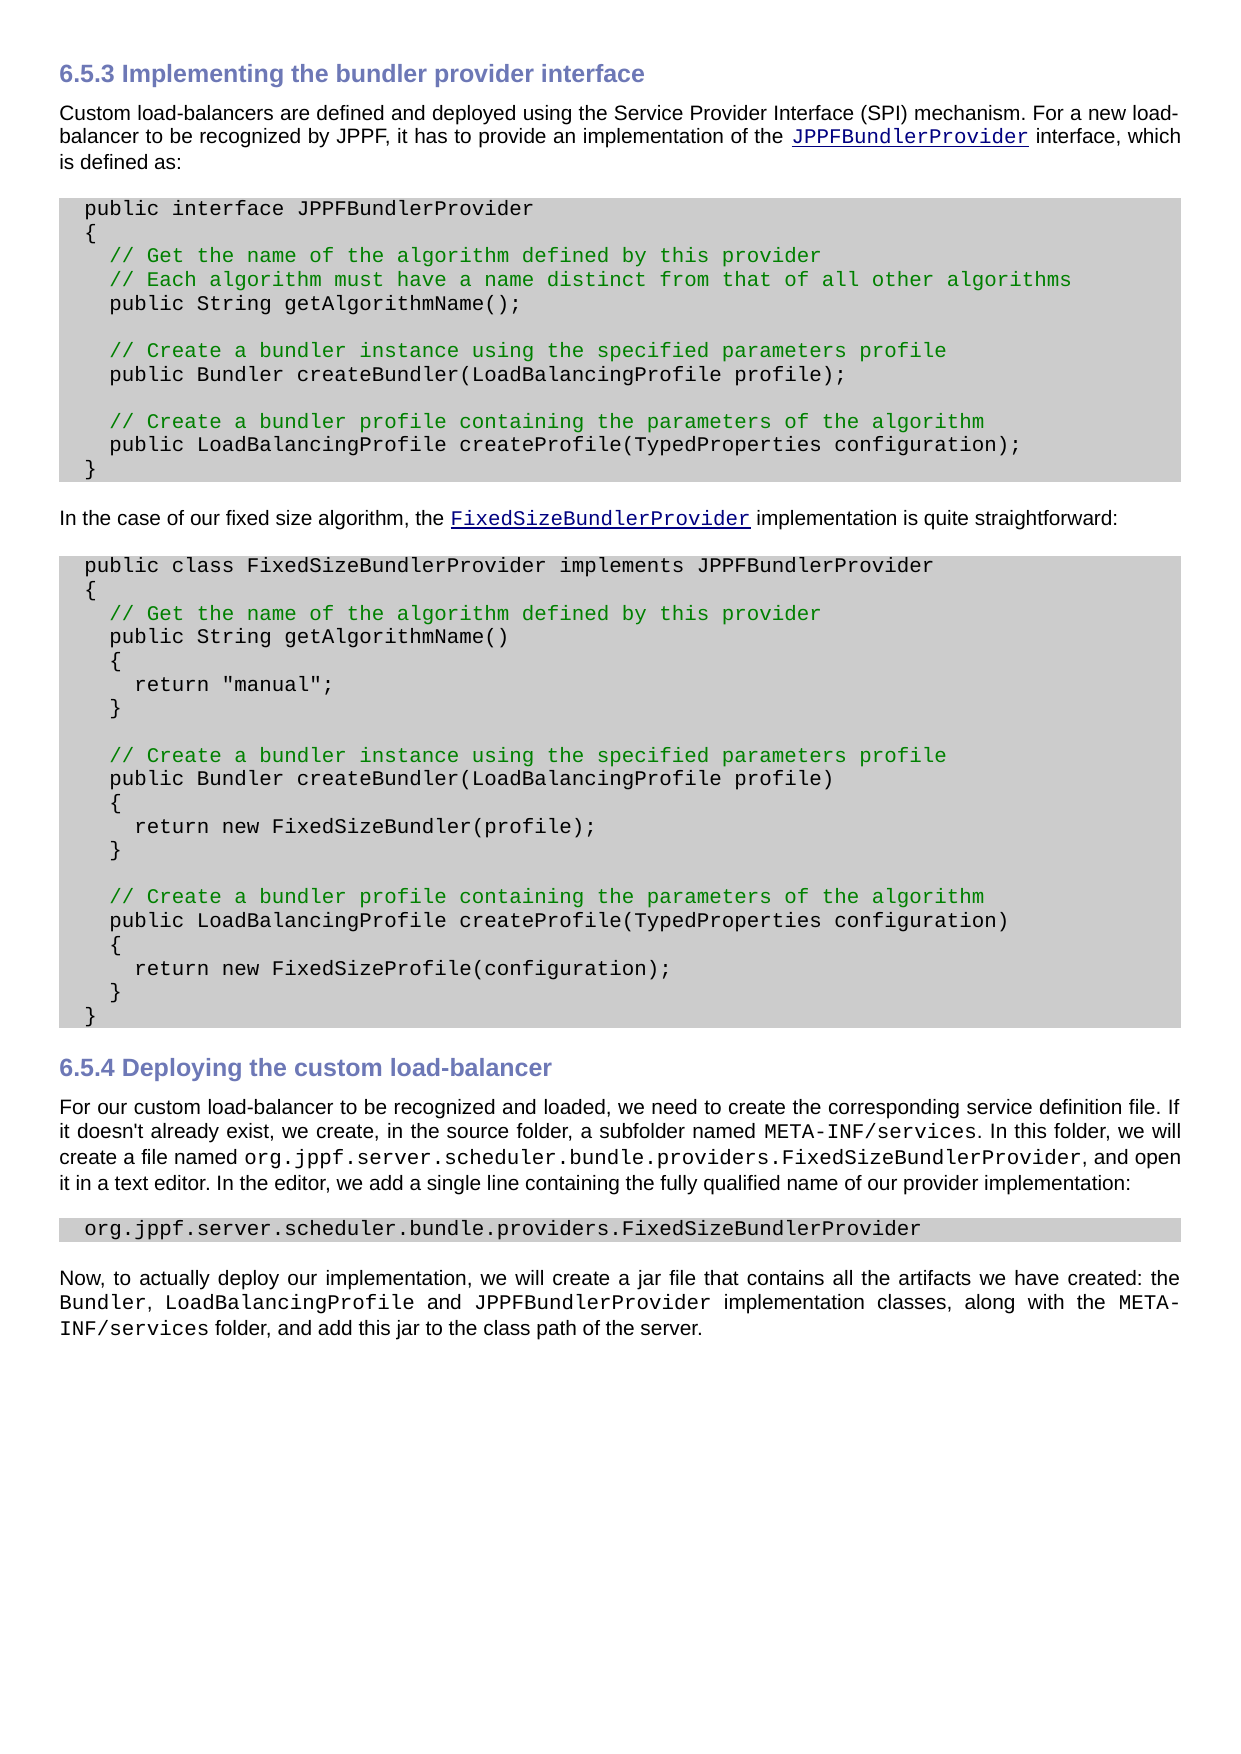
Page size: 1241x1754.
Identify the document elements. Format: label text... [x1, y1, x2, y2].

text public interface JPPFBundlerProvider [59, 198, 1181, 222]
text public String getAlgorithmName() [59, 626, 1181, 650]
text { [59, 222, 1181, 245]
text } [59, 697, 1181, 721]
text Now, to actually deploy our implementation, we will create a jar file that contains all the artifacts we have created: the Bundler, LoadBalancingProfile and JPPFBundlerProvider implementation classes, along with the META-INF/services folder, and add this jar to the class path of the server. [59, 1266, 1181, 1341]
text // Get the name of the algorithm defined by this provider [59, 603, 1181, 626]
text // Create a bundler profile containing the parameters of the algorithm [59, 411, 1181, 434]
text public LoadBalancingProfile createProfile(TypedProperties configuration) [59, 910, 1181, 934]
text { [59, 792, 1181, 816]
text // Create a bundler instance using the specified parameters profile [59, 340, 1181, 363]
subtitle Implementing the bundler provider interface [59, 59, 1181, 88]
text { [59, 934, 1181, 957]
text } [59, 1005, 1181, 1028]
text public Bundler createBundler(LoadBalancingProfile profile) [59, 768, 1181, 792]
text public LoadBalancingProfile createProfile(TypedProperties configuration); [59, 434, 1181, 458]
text public class FixedSizeBundlerProvider implements JPPFBundlerProvider [59, 556, 1181, 579]
text // Get the name of the algorithm defined by this provider [59, 245, 1181, 269]
text { [59, 579, 1181, 603]
text public String getAlgorithmName(); [59, 293, 1181, 316]
text return new FixedSizeProfile(configuration); [59, 957, 1181, 981]
text // Each algorithm must have a name distinct from that of all other algorithms [59, 269, 1181, 293]
text org.jppf.server.scheduler.bundle.providers.FixedSizeBundlerProvider [59, 1218, 1181, 1242]
text For our custom load-balancer to be recognized and loaded, we need to create the corresponding service definition file. If it doesn't already exist, we create, in the source folder, a subfolder named META-INF/services. In this folder, we will create a file named org.jppf.server.scheduler.bundle.providers.FixedSizeBundlerProvider, and open it in a text editor. In the editor, we add a single line containing the fully qualified name of our provider implementation: [59, 1095, 1181, 1194]
text In the case of our fixed size algorithm, the FixedSizeBundlerProvider implementation is quite straightforward: [59, 506, 1181, 532]
text // Create a bundler profile containing the parameters of the algorithm [59, 887, 1181, 910]
text } [59, 981, 1181, 1005]
subtitle Deploying the custom load-balancer [59, 1053, 1181, 1082]
text Custom load-balancers are defined and deployed using the Service Provider Interface (SPI) mechanism. For a new load-balancer to be recognized by JPPF, it has to provide an implementation of the JPPFBundlerProvider interface, which is defined as: [59, 100, 1181, 174]
text { [59, 650, 1181, 674]
text // Create a bundler instance using the specified parameters profile [59, 745, 1181, 768]
text return "manual"; [59, 674, 1181, 697]
text public Bundler createBundler(LoadBalancingProfile profile); [59, 363, 1181, 387]
text } [59, 839, 1181, 863]
text } [59, 458, 1181, 482]
text return new FixedSizeBundler(profile); [59, 816, 1181, 839]
